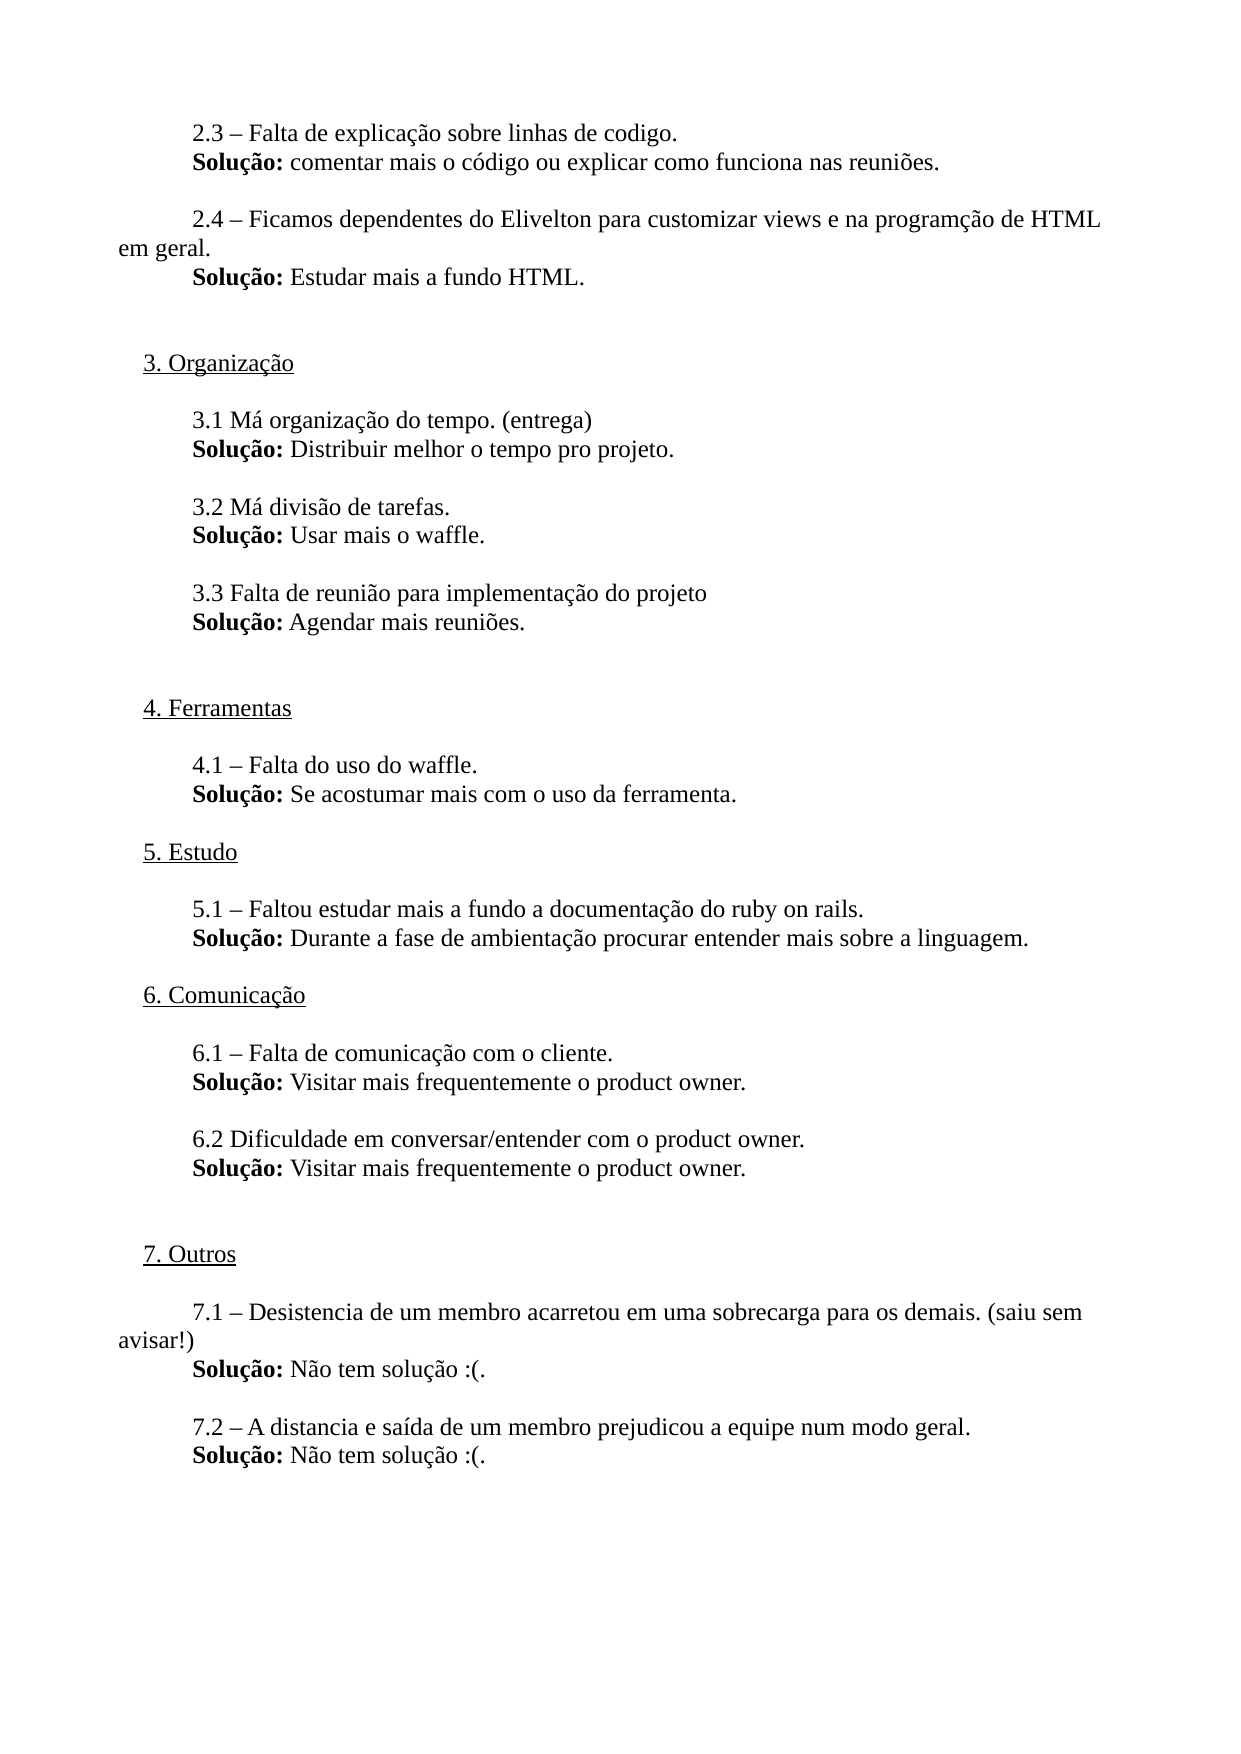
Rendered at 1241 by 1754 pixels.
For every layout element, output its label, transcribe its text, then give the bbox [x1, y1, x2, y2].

text 3.3 Falta de reunião para implementação do projeto [118, 578, 1122, 607]
text Solução: Não tem solução :(. [118, 1441, 1122, 1469]
text Solução: Visitar mais frequentemente o product owner. [118, 1153, 1122, 1182]
text Solução: Usar mais o waffle. [118, 521, 1122, 549]
text 3.1 Má organização do tempo. (entrega) [118, 406, 1122, 434]
text 3. Organização [118, 348, 1122, 377]
text 4. Ferramentas [118, 693, 1122, 722]
text 7.1 – Desistencia de um membro acarretou em uma sobrecarga para os demais. (saiu sem avisar!) [118, 1297, 1122, 1354]
text 5.1 – Faltou estudar mais a fundo a documentação do ruby on rails. [118, 894, 1122, 923]
text Solução: Não tem solução :(. [118, 1354, 1122, 1383]
text 4.1 – Falta do uso do waffle. [118, 751, 1122, 779]
text Solução: Durante a fase de ambientação procurar entender mais sobre a linguagem. [118, 923, 1122, 952]
text 6.1 – Falta de comunicação com o cliente. [118, 1038, 1122, 1067]
text Solução: comentar mais o código ou explicar como funciona nas reuniões. [118, 147, 1122, 176]
text Solução: Estudar mais a fundo HTML. [118, 262, 1122, 291]
text 6.2 Dificuldade em conversar/entender com o product owner. [118, 1124, 1122, 1153]
text 2.3 – Falta de explicação sobre linhas de codigo. [118, 118, 1122, 147]
text Solução: Distribuir melhor o tempo pro projeto. [118, 434, 1122, 463]
text 5. Estudo [118, 837, 1122, 866]
text Solução: Agendar mais reuniões. [118, 607, 1122, 636]
text 6. Comunicação [118, 981, 1122, 1009]
text Solução: Se acostumar mais com o uso da ferramenta. [118, 779, 1122, 808]
text 2.4 – Ficamos dependentes do Elivelton para customizar views e na programção de HTML em geral. [118, 204, 1122, 262]
text 7.2 – A distancia e saída de um membro prejudicou a equipe num modo geral. [118, 1412, 1122, 1441]
text Solução: Visitar mais frequentemente o product owner. [118, 1067, 1122, 1096]
text 3.2 Má divisão de tarefas. [118, 492, 1122, 521]
text 7. Outros [118, 1239, 1122, 1268]
